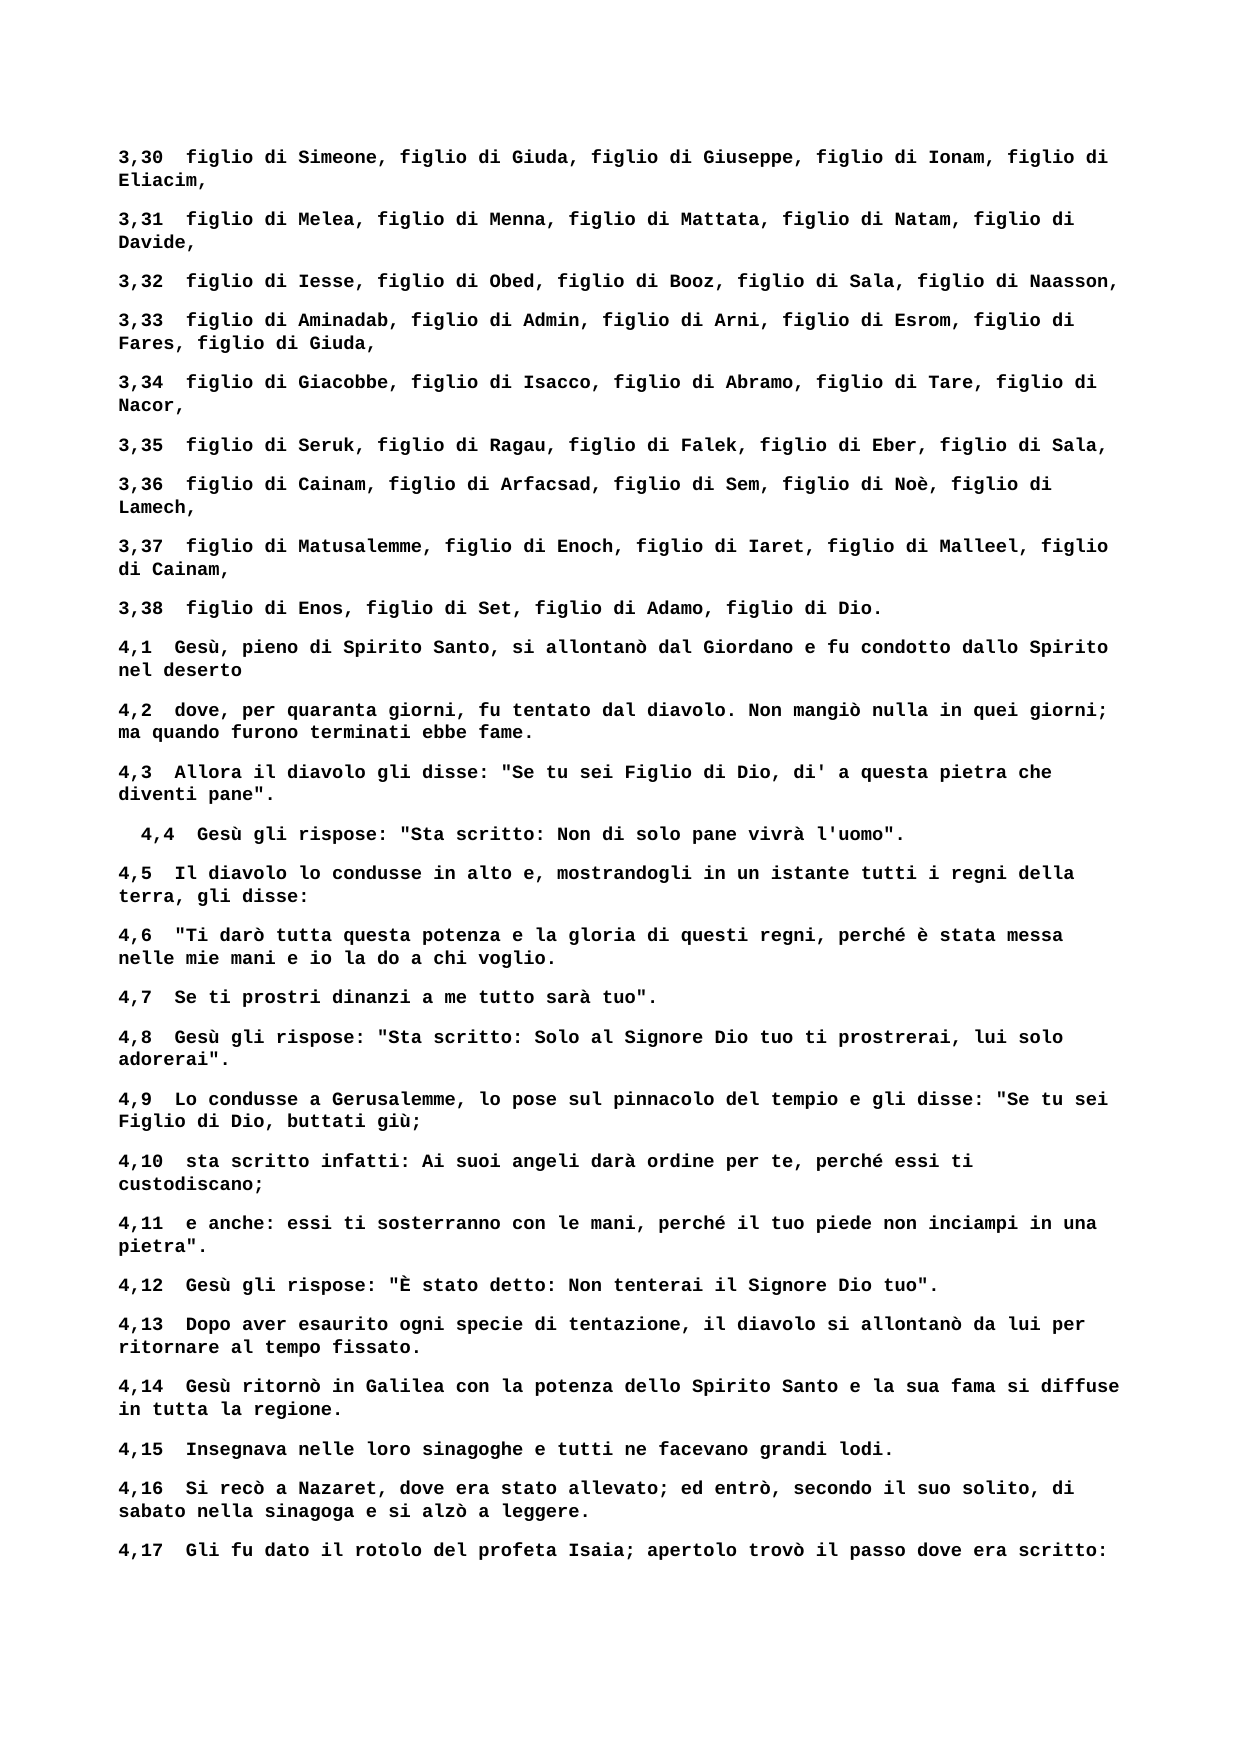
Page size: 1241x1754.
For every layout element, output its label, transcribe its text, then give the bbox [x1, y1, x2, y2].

text 4,14 Gesù ritornò in Galilea con la potenza dello Spirito Santo e la sua fama si diffuse in tutta la regione. [118, 1377, 1122, 1421]
text 4,5 Il diavolo lo condusse in alto e, mostrandogli in un istante tutti i regni della terra, gli disse: [118, 864, 1122, 908]
text 4,8 Gesù gli rispose: "Sta scritto: Solo al Signore Dio tuo ti prostrerai, lui solo adorerai". [118, 1027, 1122, 1071]
text 3,31 figlio di Melea, figlio di Menna, figlio di Mattata, figlio di Natam, figlio di Davide, [118, 210, 1122, 254]
text 4,3 Allora il diavolo gli disse: "Se tu sei Figlio di Dio, di' a questa pietra che diventi pane". [118, 762, 1122, 806]
text 4,4 Gesù gli rispose: "Sta scritto: Non di solo pane vivrà l'uomo". [118, 824, 1122, 846]
text 4,12 Gesù gli rispose: "È stato detto: Non tenterai il Signore Dio tuo". [118, 1276, 1122, 1297]
text 3,33 figlio di Aminadab, figlio di Admin, figlio di Arni, figlio di Esrom, figlio di Fares, figlio di Giuda, [118, 311, 1122, 355]
text 4,1 Gesù, pieno di Spirito Santo, si allontanò dal Giordano e fu condotto dallo Spirito nel deserto [118, 638, 1122, 682]
text 3,36 figlio di Cainam, figlio di Arfacsad, figlio di Sem, figlio di Noè, figlio di Lamech, [118, 475, 1122, 519]
text 3,37 figlio di Matusalemme, figlio di Enoch, figlio di Iaret, figlio di Malleel, figlio di Cainam, [118, 537, 1122, 581]
text 4,10 sta scritto infatti: Ai suoi angeli darà ordine per te, perché essi ti custodiscano; [118, 1152, 1122, 1196]
text 3,32 figlio di Iesse, figlio di Obed, figlio di Booz, figlio di Sala, figlio di Naasson, [118, 272, 1122, 293]
text 4,2 dove, per quaranta giorni, fu tentato dal diavolo. Non mangiò nulla in quei giorni; ma quando furono terminati ebbe fame. [118, 700, 1122, 744]
text 4,16 Si recò a Nazaret, dove era stato allevato; ed entrò, secondo il suo solito, di sabato nella sinagoga e si alzò a leggere. [118, 1479, 1122, 1523]
text 4,13 Dopo aver esaurito ogni specie di tentazione, il diavolo si allontanò da lui per ritornare al tempo fissato. [118, 1315, 1122, 1359]
text 4,9 Lo condusse a Gerusalemme, lo pose sul pinnacolo del tempio e gli disse: "Se tu sei Figlio di Dio, buttati giù; [118, 1089, 1122, 1133]
text 4,7 Se ti prostri dinanzi a me tutto sarà tuo". [118, 988, 1122, 1009]
text 3,34 figlio di Giacobbe, figlio di Isacco, figlio di Abramo, figlio di Tare, figlio di Nacor, [118, 373, 1122, 417]
text 3,35 figlio di Seruk, figlio di Ragau, figlio di Falek, figlio di Eber, figlio di Sala, [118, 435, 1122, 457]
text 3,30 figlio di Simeone, figlio di Giuda, figlio di Giuseppe, figlio di Ionam, figlio di Eliacim, [118, 148, 1122, 192]
text 4,11 e anche: essi ti sosterranno con le mani, perché il tuo piede non inciampi in una pietra". [118, 1214, 1122, 1258]
text 4,15 Insegnava nelle loro sinagoghe e tutti ne facevano grandi lodi. [118, 1439, 1122, 1461]
text 4,6 "Ti darò tutta questa potenza e la gloria di questi regni, perché è stata messa nelle mie mani e io la do a chi voglio. [118, 926, 1122, 970]
text 4,17 Gli fu dato il rotolo del profeta Isaia; apertolo trovò il passo dove era scritto: [118, 1541, 1122, 1562]
text 3,38 figlio di Enos, figlio di Set, figlio di Adamo, figlio di Dio. [118, 599, 1122, 620]
